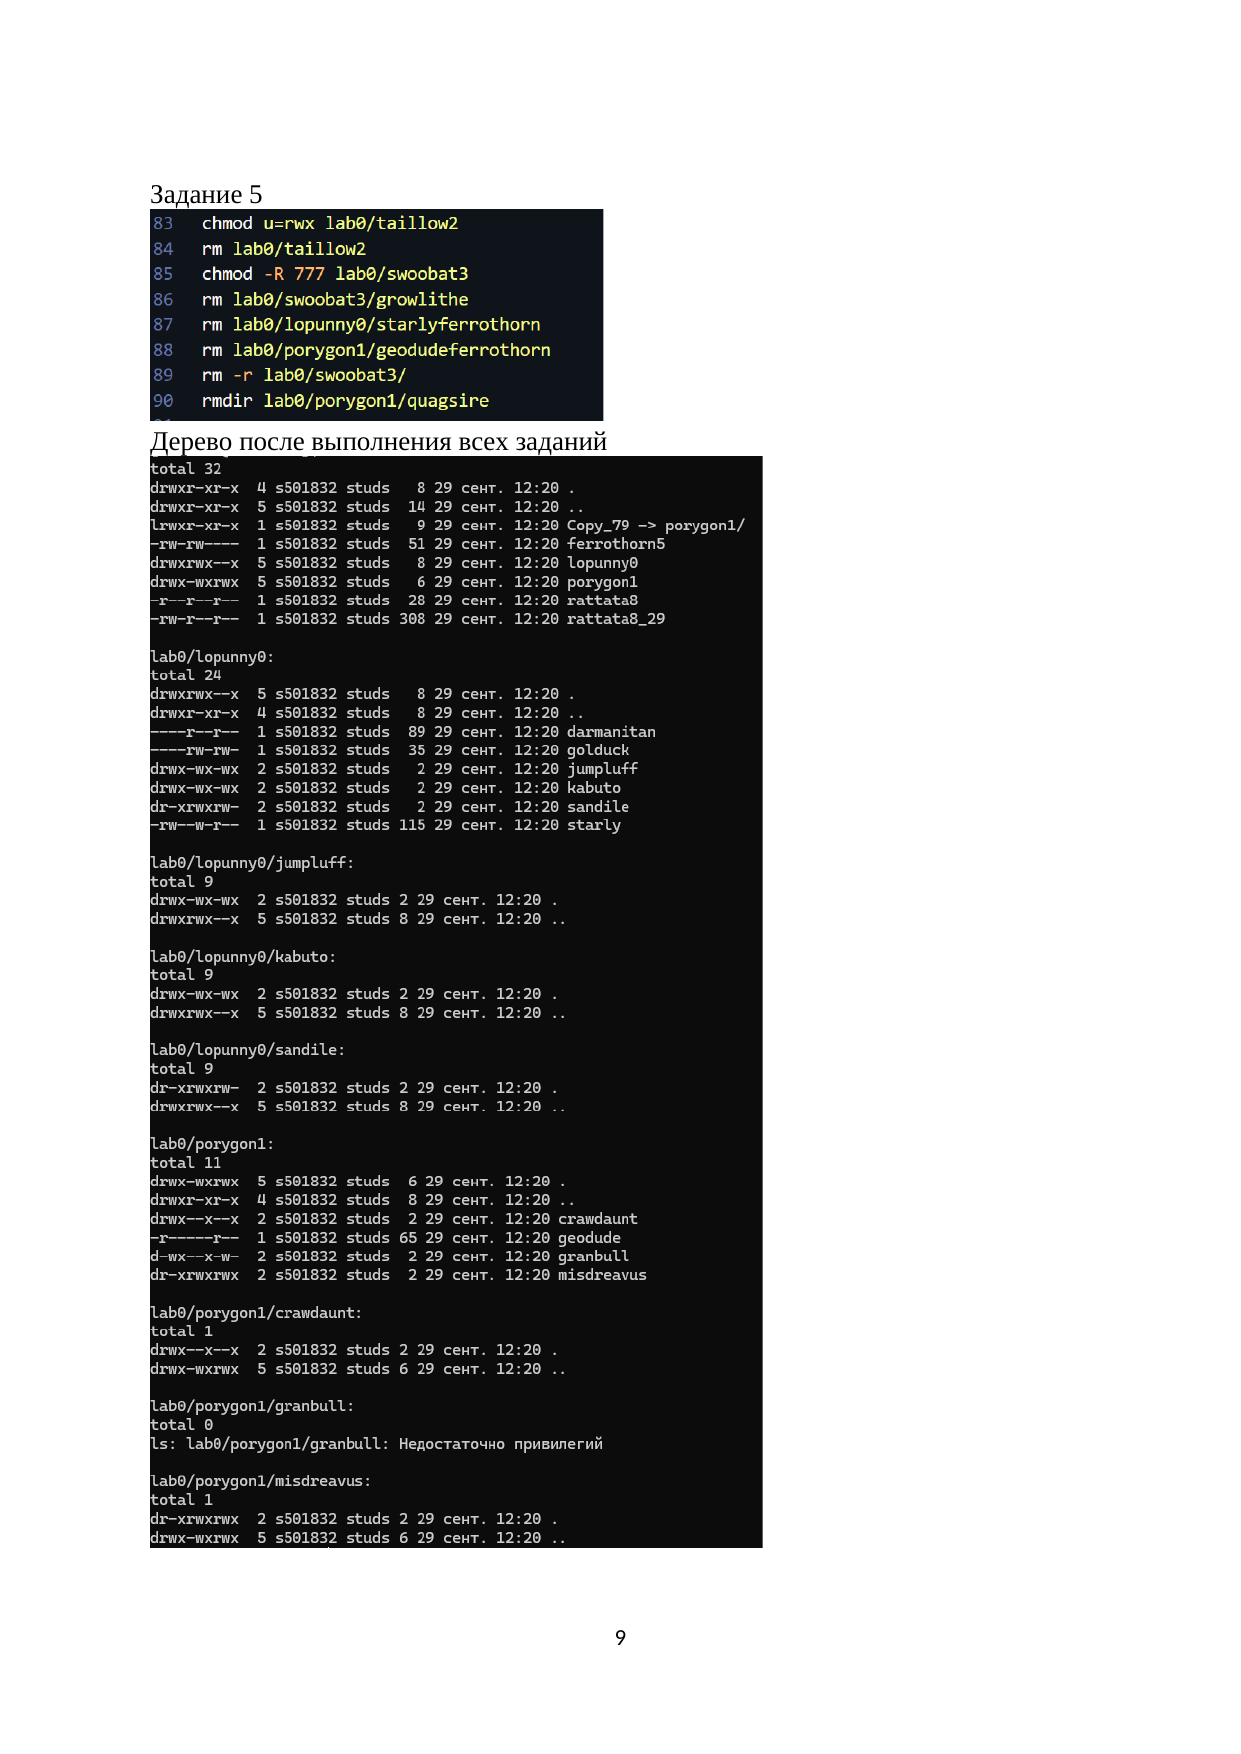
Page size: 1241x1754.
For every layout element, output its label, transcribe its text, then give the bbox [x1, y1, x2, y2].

picture [150, 209, 604, 421]
subtitle Задание 5 [150, 178, 1090, 209]
picture [150, 456, 763, 1548]
subtitle Дерево после выполнения всех заданий [150, 425, 1090, 456]
